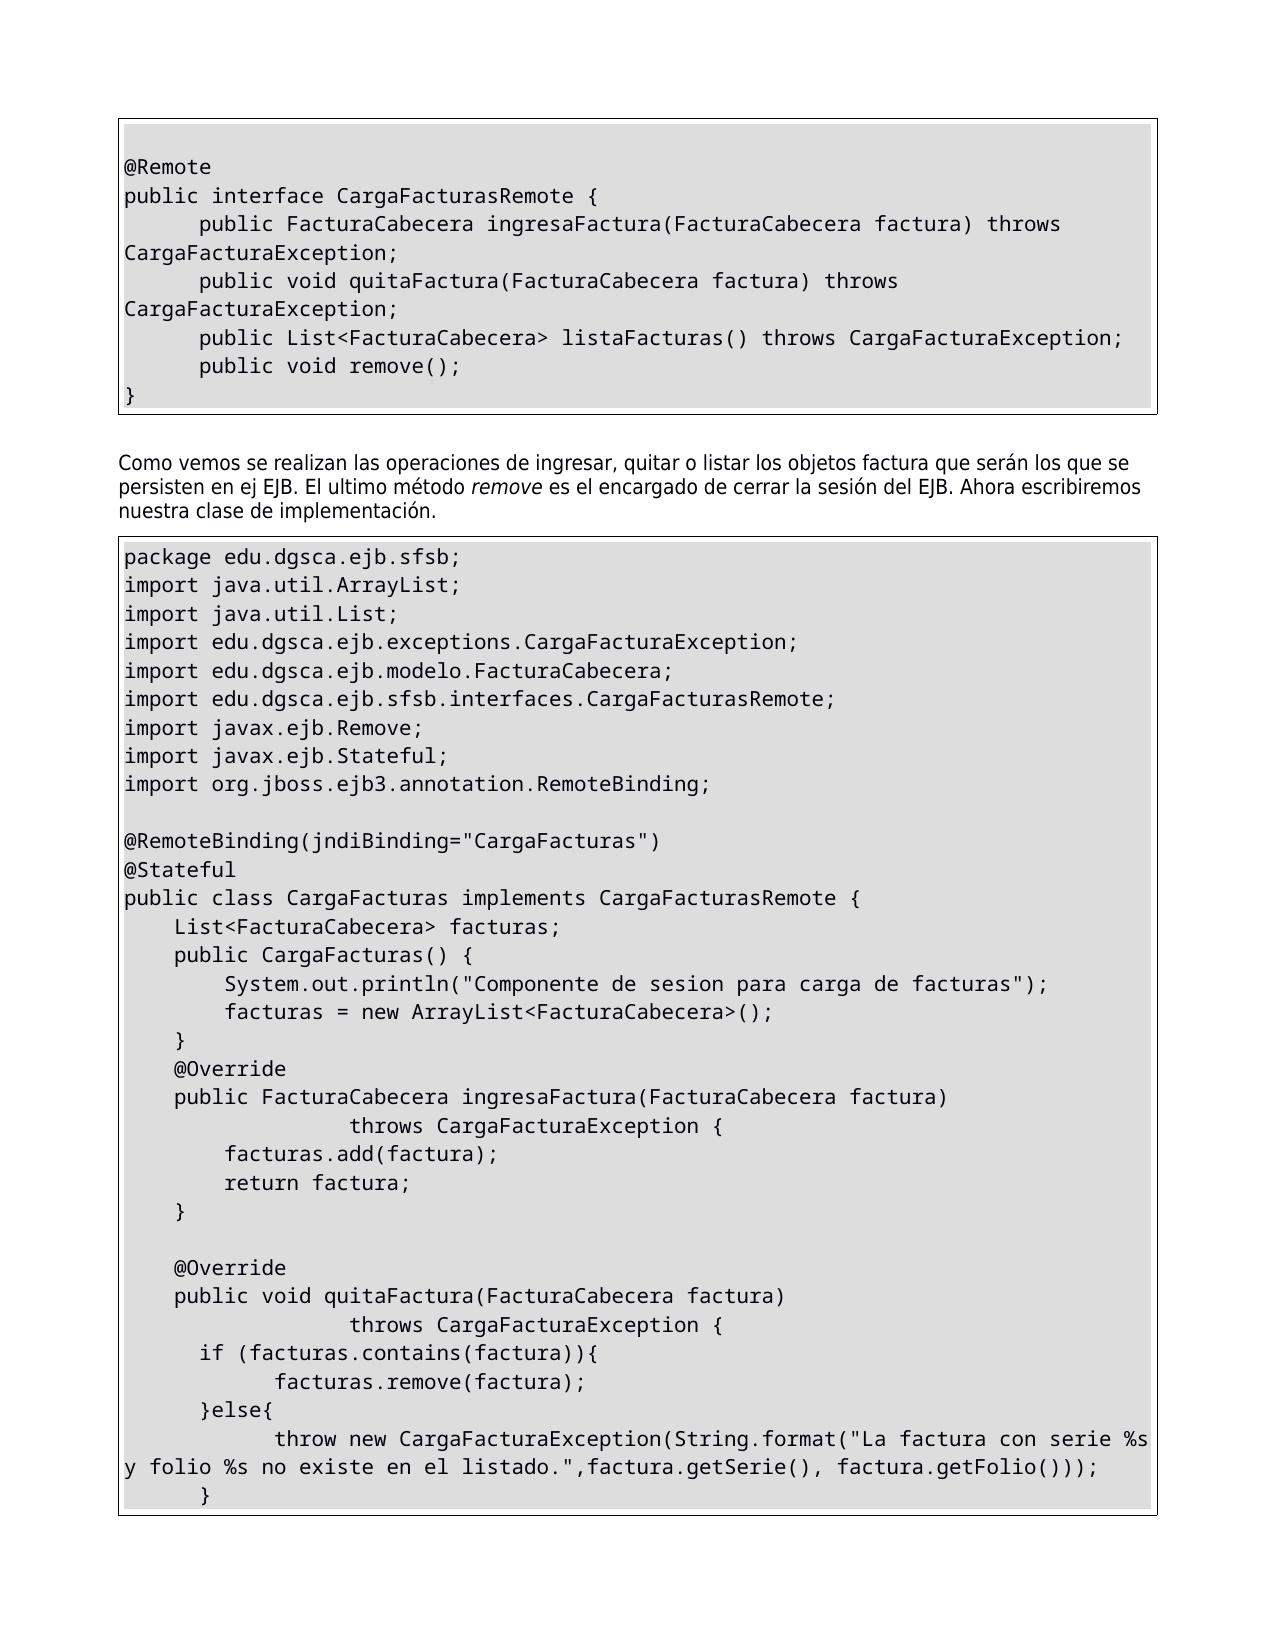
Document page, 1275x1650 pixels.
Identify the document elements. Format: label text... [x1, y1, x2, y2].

table_header @Remote public interface CargaFacturasRemote { public FacturaCabecera ingresaFactura(FacturaCabecera factura) throws CargaFacturaException; public void quitaFactura(FacturaCabecera factura) throws CargaFacturaException; public List<FacturaCabecera> listaFacturas() throws CargaFacturaException; public void remove(); } [119, 119, 1157, 414]
text Como vemos se realizan las operaciones de ingresar, quitar o listar los objetos factura que serán los que se persisten en ej EJB. El ultimo método remove es el encargado de cerrar la sesión del EJB. Ahora escribiremos nuestra clase de implementación. [118, 451, 1157, 524]
table_header package edu.dgsca.ejb.sfsb; import java.util.ArrayList; import java.util.List; import edu.dgsca.ejb.exceptions.CargaFacturaException; import edu.dgsca.ejb.modelo.FacturaCabecera; import edu.dgsca.ejb.sfsb.interfaces.CargaFacturasRemote; import javax.ejb.Remove; import javax.ejb.Stateful; import org.jboss.ejb3.annotation.RemoteBinding; @RemoteBinding(jndiBinding="CargaFacturas") @Stateful public class CargaFacturas implements CargaFacturasRemote { List<FacturaCabecera> facturas; public CargaFacturas() { System.out.println("Componente de sesion para carga de facturas"); facturas = new ArrayList<FacturaCabecera>(); } @Override public FacturaCabecera ingresaFactura(FacturaCabecera factura) throws CargaFacturaException { facturas.add(factura); return factura; } @Override public void quitaFactura(FacturaCabecera factura) throws CargaFacturaException { if (facturas.contains(factura)){ facturas.remove(factura); }else{ throw new CargaFacturaException(String.format("La factura con serie %s y folio %s no existe en el listado.",factura.getSerie(), factura.getFolio())); } [119, 537, 1157, 1515]
